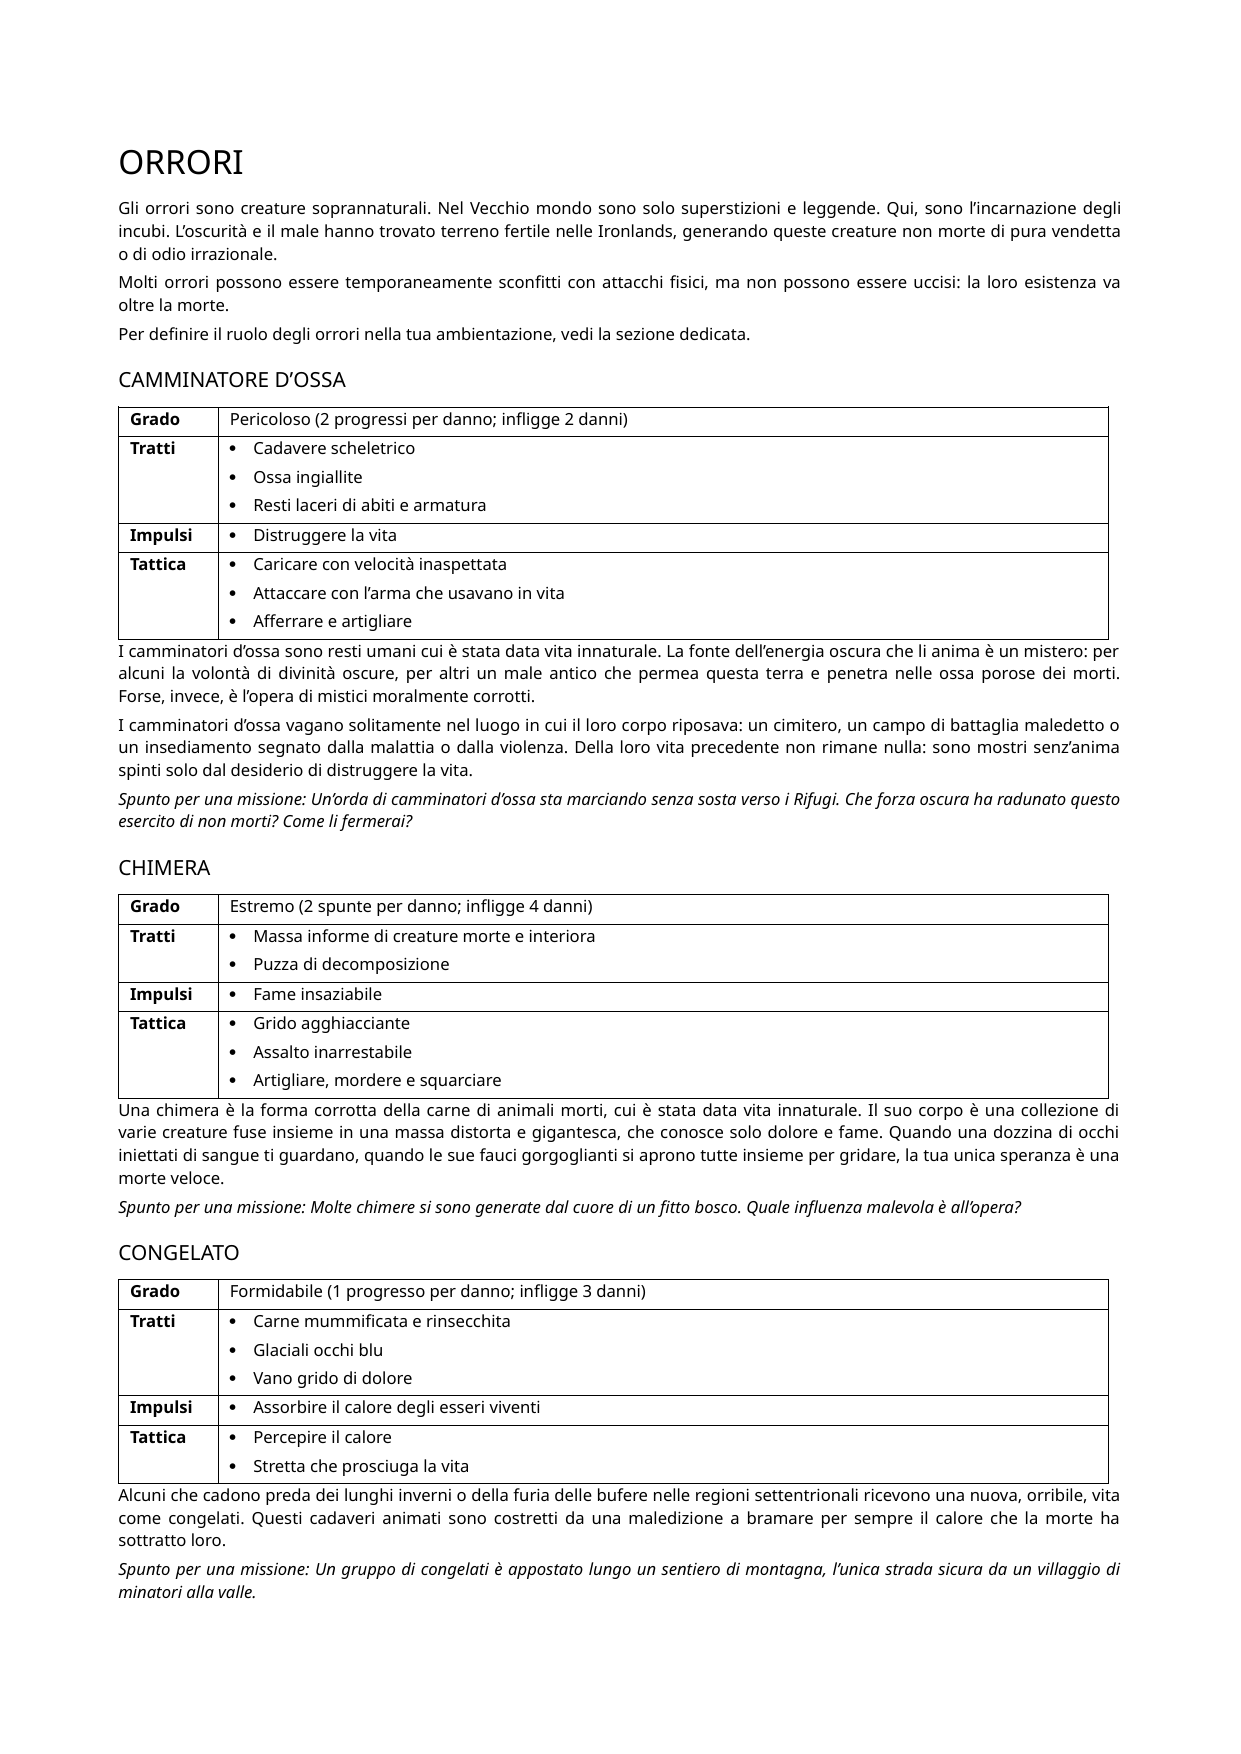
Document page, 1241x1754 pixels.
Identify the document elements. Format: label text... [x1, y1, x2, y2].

table_cell Carne mummificata e rinsecchita Glaciali occhi blu Vano grido di dolore [219, 1310, 1108, 1395]
subtitle ORRORI [118, 139, 1122, 184]
text Per definire il ruolo degli orrori nella tua ambientazione, vedi la sezione dedicata. [118, 322, 1122, 345]
subtitle CAMMINATORE D’OSSA [118, 366, 1122, 394]
table_cell Tattica [119, 1012, 218, 1098]
table_cell Assorbire il calore degli esseri viventi [219, 1396, 1108, 1425]
table_header Grado [119, 895, 218, 924]
table_header Estremo (2 spunte per danno; infligge 4 danni) [219, 895, 1108, 924]
text I camminatori d’ossa vagano solitamente nel luogo in cui il loro corpo riposava: un cimitero, un campo di battaglia maledetto o un insediamento segnato dalla malattia o dalla violenza. Della loro vita precedente non rimane nulla: sono mostri senz’anima spinti solo dal desiderio di distruggere la vita. [118, 713, 1122, 781]
table_cell Caricare con velocità inaspettata Attaccare con l’arma che usavano in vita Afferrare e artigliare [219, 553, 1108, 638]
text I camminatori d’ossa sono resti umani cui è stata data vita innaturale. La fonte dell’energia oscura che li anima è un mistero: per alcuni la volontà di divinità oscure, per altri un male antico che permea questa terra e penetra nelle ossa porose dei morti. Forse, invece, è l’opera di mistici moralmente corrotti. [118, 639, 1122, 707]
table_cell Impulsi [119, 1396, 218, 1425]
table_cell Impulsi [119, 524, 218, 552]
text Alcuni che cadono preda dei lunghi inverni o della furia delle bufere nelle regioni settentrionali ricevono una nuova, orribile, vita come congelati. Questi cadaveri animati sono costretti da una maledizione a bramare per sempre il calore che la morte ha sottratto loro. [118, 1483, 1122, 1552]
table_cell Tratti [119, 437, 218, 522]
text Gli orrori sono creature soprannaturali. Nel Vecchio mondo sono solo superstizioni e leggende. Qui, sono l’incarnazione degli incubi. L’oscurità e il male hanno trovato terreno fertile nelle Ironlands, generando queste creature non morte di pura vendetta o di odio irrazionale. [118, 197, 1122, 265]
table_cell Tratti [119, 1310, 218, 1395]
table_header Pericoloso (2 progressi per danno; infligge 2 danni) [219, 408, 1108, 436]
text Spunto per una missione: Un gruppo di congelati è appostato lungo un sentiero di montagna, l’unica strada sicura da un villaggio di minatori alla valle. [118, 1558, 1122, 1603]
table_cell Distruggere la vita [219, 524, 1108, 552]
table_cell Fame insaziabile [219, 983, 1108, 1011]
subtitle CHIMERA [118, 853, 1122, 882]
table_cell Grido agghiacciante Assalto inarrestabile Artigliare, mordere e squarciare [219, 1012, 1108, 1098]
table_header Grado [119, 408, 218, 436]
table_cell Percepire il calore Stretta che prosciuga la vita [219, 1426, 1108, 1483]
table_cell Massa informe di creature morte e interiora Puzza di decomposizione [219, 925, 1108, 982]
subtitle CONGELATO [118, 1238, 1122, 1267]
text Molti orrori possono essere temporaneamente sconfitti con attacchi fisici, ma non possono essere uccisi: la loro esistenza va oltre la morte. [118, 271, 1122, 316]
table_cell Tattica [119, 1426, 218, 1483]
text Spunto per una missione: Molte chimere si sono generate dal cuore di un fitto bosco. Quale influenza malevola è all’opera? [118, 1195, 1122, 1218]
table_header Formidabile (1 progresso per danno; infligge 3 danni) [219, 1280, 1108, 1309]
text Una chimera è la forma corrotta della carne di animali morti, cui è stata data vita innaturale. Il suo corpo è una collezione di varie creature fuse insieme in una massa distorta e gigantesca, che conosce solo dolore e fame. Quando una dozzina di occhi iniettati di sangue ti guardano, quando le sue fauci gorgoglianti si aprono tutte insieme per gridare, la tua unica speranza è una morte veloce. [118, 1098, 1122, 1189]
table_cell Impulsi [119, 983, 218, 1011]
text Spunto per una missione: Un’orda di camminatori d’ossa sta marciando senza sosta verso i Rifugi. Che forza oscura ha radunato questo esercito di non morti? Come li fermerai? [118, 787, 1122, 833]
table_cell Tratti [119, 925, 218, 982]
table_cell Tattica [119, 553, 218, 638]
table_cell Cadavere scheletrico Ossa ingiallite Resti laceri di abiti e armatura [219, 437, 1108, 522]
table_header Grado [119, 1280, 218, 1309]
